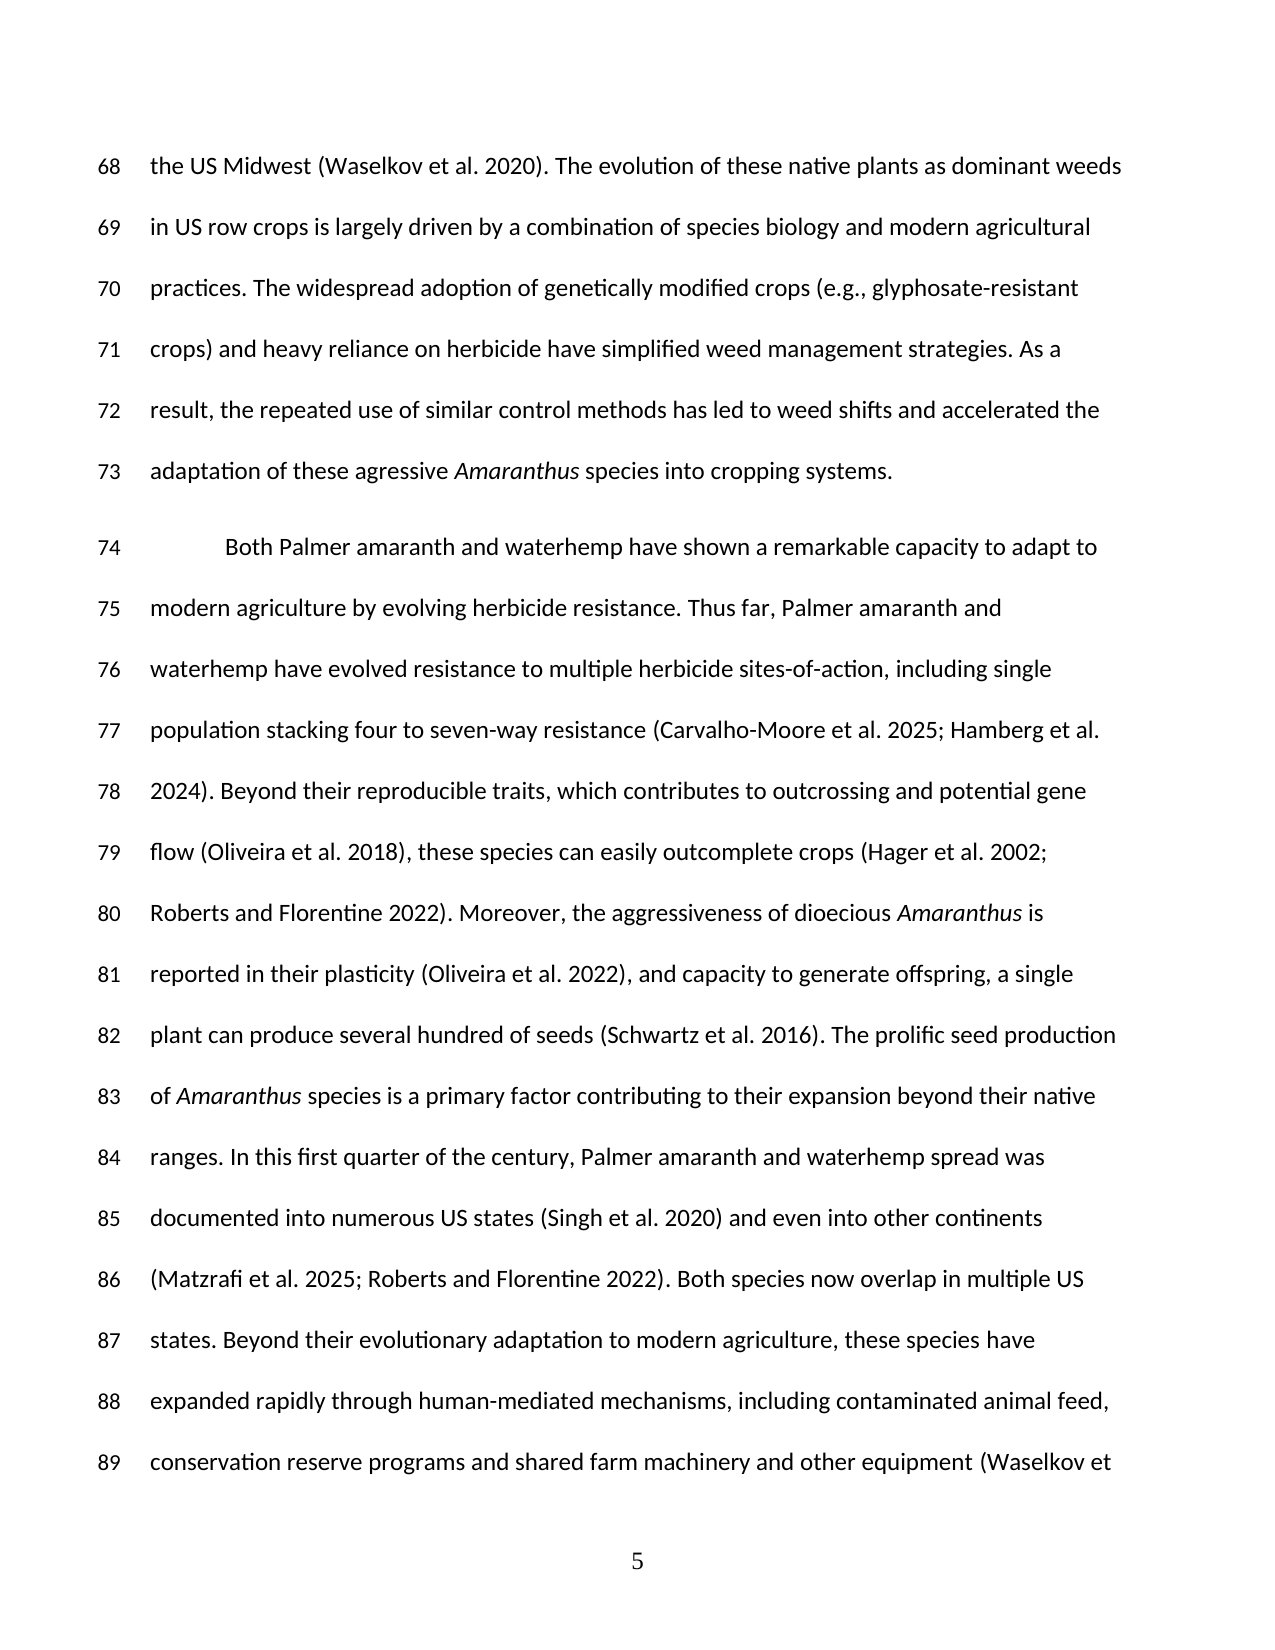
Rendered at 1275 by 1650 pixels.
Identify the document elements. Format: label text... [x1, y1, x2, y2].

text the US Midwest (Waselkov et al. 2020). The evolution of these native plants as dominant weeds in US row crops is largely driven by a combination of species biology and modern agricultural practices. The widespread adoption of genetically modified crops (e.g., glyphosate-resistant crops) and heavy reliance on herbicide have simplified weed management strategies. As a result, the repeated use of similar control methods has led to weed shifts and accelerated the adaptation of these agressive Amaranthus species into cropping systems. [150, 150, 1125, 486]
text Both Palmer amaranth and waterhemp have shown a remarkable capacity to adapt to modern agriculture by evolving herbicide resistance. Thus far, Palmer amaranth and waterhemp have evolved resistance to multiple herbicide sites-of-action, including single population stacking four to seven-way resistance (Carvalho-Moore et al. 2025; Hamberg et al. 2024). Beyond their reproducible traits, which contributes to outcrossing and potential gene flow (Oliveira et al. 2018), these species can easily outcomplete crops (Hager et al. 2002; Roberts and Florentine 2022). Moreover, the aggressiveness of dioecious Amaranthus is reported in their plasticity (Oliveira et al. 2022), and capacity to generate offspring, a single plant can produce several hundred of seeds (Schwartz et al. 2016). The prolific seed production of Amaranthus species is a primary factor contributing to their expansion beyond their native ranges. In this first quarter of the century, Palmer amaranth and waterhemp spread was documented into numerous US states (Singh et al. 2020) and even into other continents (Matzrafi et al. 2025; Roberts and Florentine 2022). Both species now overlap in multiple US states. Beyond their evolutionary adaptation to modern agriculture, these species have expanded rapidly through human-mediated mechanisms, including contaminated animal feed, conservation reserve programs and shared farm machinery and other equipment (Waselkov et [150, 531, 1125, 1477]
